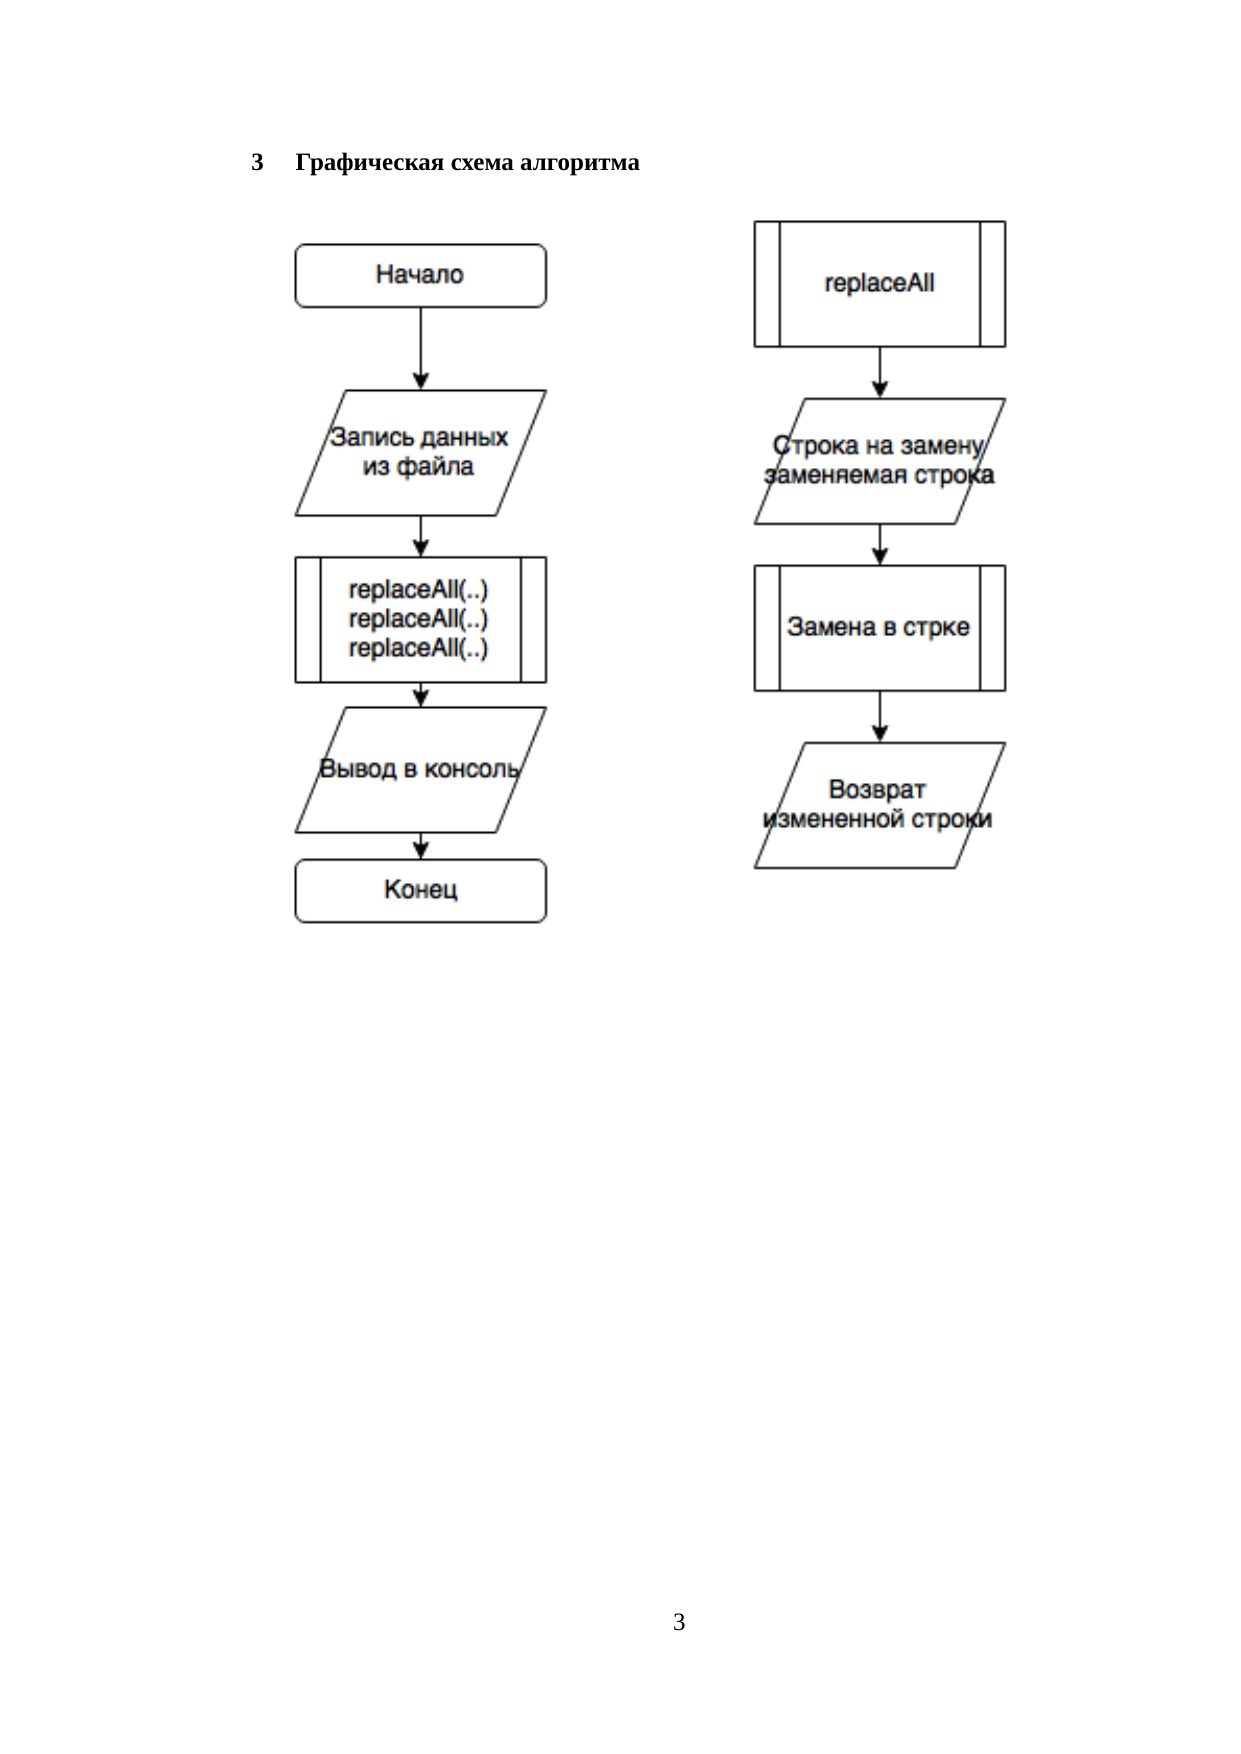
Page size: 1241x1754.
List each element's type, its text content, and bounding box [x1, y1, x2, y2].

picture [293, 219, 1010, 928]
subtitle Графическая схема алгоритма [177, 147, 1181, 176]
